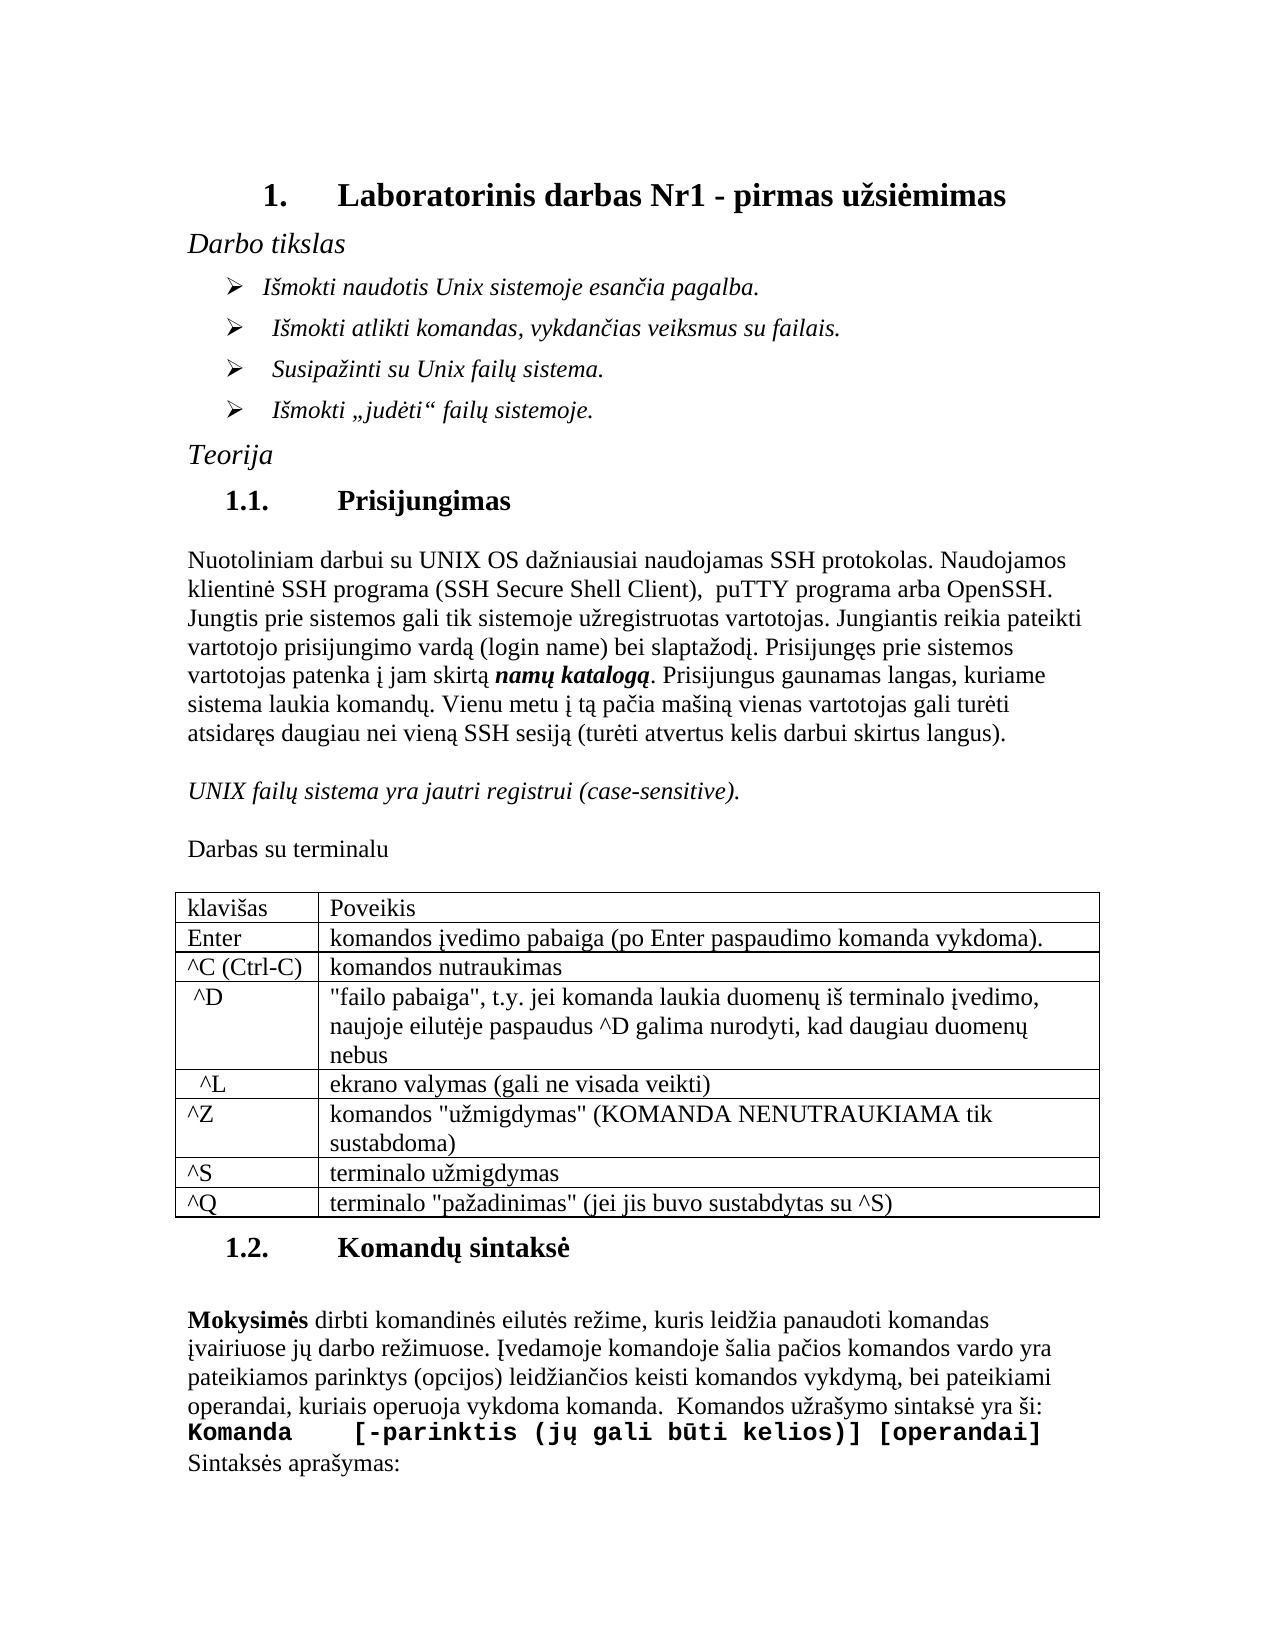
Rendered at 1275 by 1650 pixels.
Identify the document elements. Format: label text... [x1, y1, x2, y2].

table_cell ^Z [176, 1099, 318, 1157]
table_cell terminalo užmigdymas [319, 1158, 1099, 1187]
table_header Poveikis [319, 893, 1099, 922]
text Teorija [187, 437, 1087, 470]
table_cell ^D [176, 982, 318, 1068]
subtitle Laboratorinis darbas Nr1 - pirmas užsiėmimas [225, 175, 1087, 213]
subtitle Komandų sintaksė [225, 1230, 1087, 1263]
table_cell terminalo "pažadinimas" (jei jis buvo sustabdytas su ^S) [319, 1188, 1099, 1216]
list Išmokti atlikti komandas, vykdančias veiksmus su failais. [225, 313, 1087, 342]
table_cell ^L [176, 1070, 318, 1098]
text  Išmokti naudotis Unix sistemoje esančia pagalba. [225, 272, 1087, 301]
text Mokysimės dirbti komandinės eilutės režime, kuris leidžia panaudoti komandas įvairiuose jų darbo režimuose. Įvedamoje komandoje šalia pačios komandos vardo yra pateikiamos parinktys (opcijos) leidžiančios keisti komandos vykdymą, bei pateikiami operandai, kuriais operuoja vykdoma komanda. Komandos užrašymo sintaksė yra ši: [187, 1305, 1087, 1420]
table_cell "failo pabaiga", t.y. jei komanda laukia duomenų iš terminalo įvedimo, naujoje eilutėje paspaudus ^D galima nurodyti, kad daugiau duomenų nebus [319, 982, 1099, 1068]
table_cell ^Q [176, 1188, 318, 1216]
text UNIX failų sistema yra jautri registrui (case-sensitive). [187, 776, 1087, 805]
text Nuotoliniam darbui su UNIX OS dažniausiai naudojamas SSH protokolas. Naudojamos klientinė SSH programa (SSH Secure Shell Client), puTTY programa arba OpenSSH. Jungtis prie sistemos gali tik sistemoje užregistruotas vartotojas. Jungiantis reikia pateikti vartotojo prisijungimo vardą (login name) bei slaptažodį. Prisijungęs prie sistemos vartotojas patenka į jam skirtą namų katalogą. Prisijungus gaunamas langas, kuriame sistema laukia komandų. Vienu metu į tą pačia mašiną vienas vartotojas gali turėti atsidaręs daugiau nei vieną SSH sesiją (turėti atvertus kelis darbui skirtus langus). [187, 546, 1087, 747]
text Darbas su terminalu [187, 834, 1087, 863]
text Darbo tikslas [187, 226, 1087, 259]
list Susipažinti su Unix failų sistema. [225, 354, 1087, 383]
table_cell ekrano valymas (gali ne visada veikti) [319, 1070, 1099, 1098]
text Komanda [-parinktis (jų gali būti kelios)] [operandai] [187, 1420, 1087, 1448]
table_cell ^C (Ctrl-C) [176, 953, 318, 981]
table_cell komandos įvedimo pabaiga (po Enter paspaudimo komanda vykdoma). [319, 923, 1099, 951]
table_cell Enter [176, 923, 318, 951]
table_header klavišas [176, 893, 318, 922]
subtitle Prisijungimas [225, 483, 1087, 516]
list Išmokti „judėti“ failų sistemoje. [225, 396, 1087, 424]
table_cell ^S [176, 1158, 318, 1187]
text Sintaksės aprašymas: [187, 1448, 1087, 1477]
table_cell komandos "užmigdymas" (KOMANDA NENUTRAUKIAMA tik sustabdoma) [319, 1099, 1099, 1157]
table_cell komandos nutraukimas [319, 953, 1099, 981]
